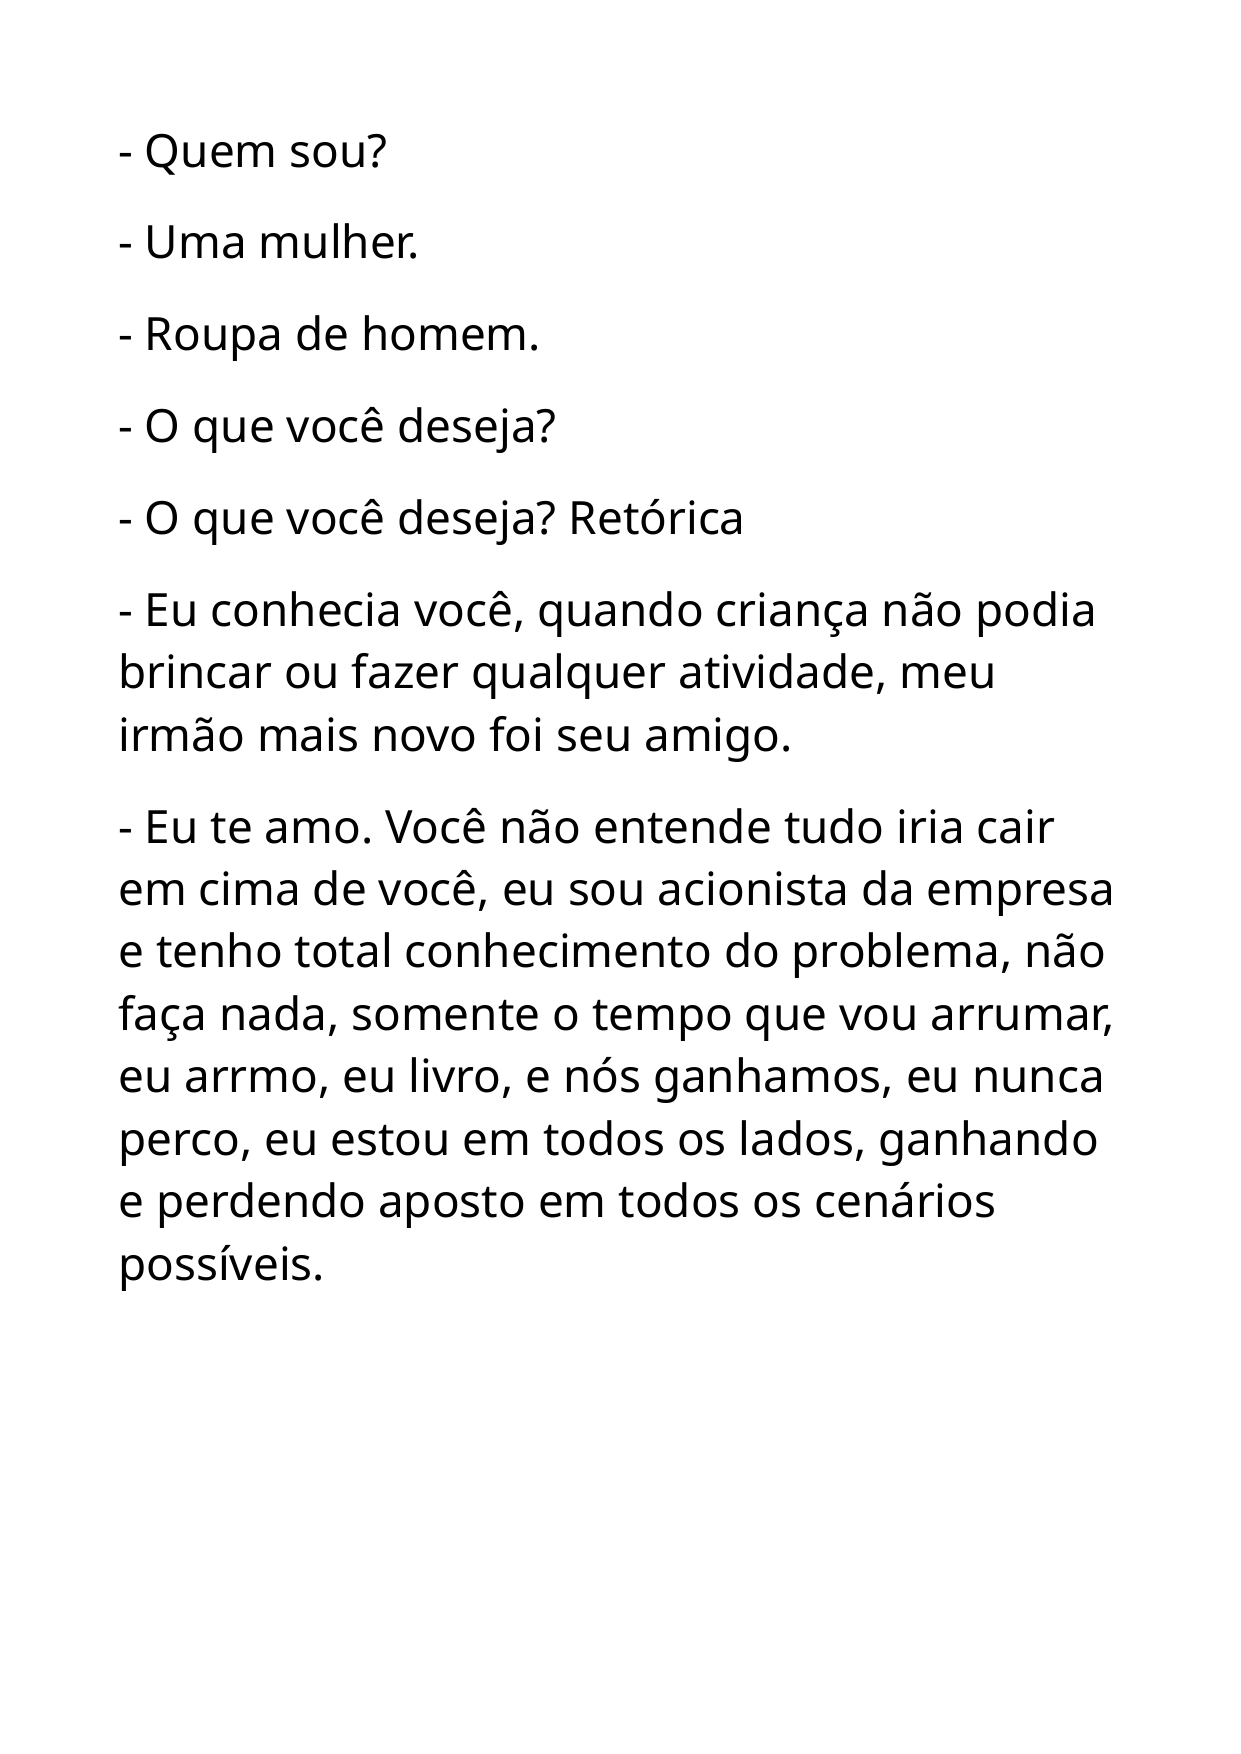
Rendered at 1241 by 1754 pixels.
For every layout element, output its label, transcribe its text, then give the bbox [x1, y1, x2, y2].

text - Uma mulher. [118, 210, 1122, 272]
text - Quem sou? [118, 118, 1122, 181]
text - Eu te amo. Você não entende tudo iria cair em cima de você, eu sou acionista da empresa e tenho total conhecimento do problema, não faça nada, somente o tempo que vou arrumar, eu arrmo, eu livro, e nós ganhamos, eu nunca perco, eu estou em todos os lados, ganhando e perdendo aposto em todos os cenários possíveis. [118, 794, 1122, 1293]
text - Eu conhecia você, quando criança não podia brincar ou fazer qualquer atividade, meu irmão mais novo foi seu amigo. [118, 577, 1122, 765]
text - O que você deseja? Retórica [118, 486, 1122, 548]
text - Roupa de homem. [118, 302, 1122, 364]
text - O que você deseja? [118, 394, 1122, 456]
